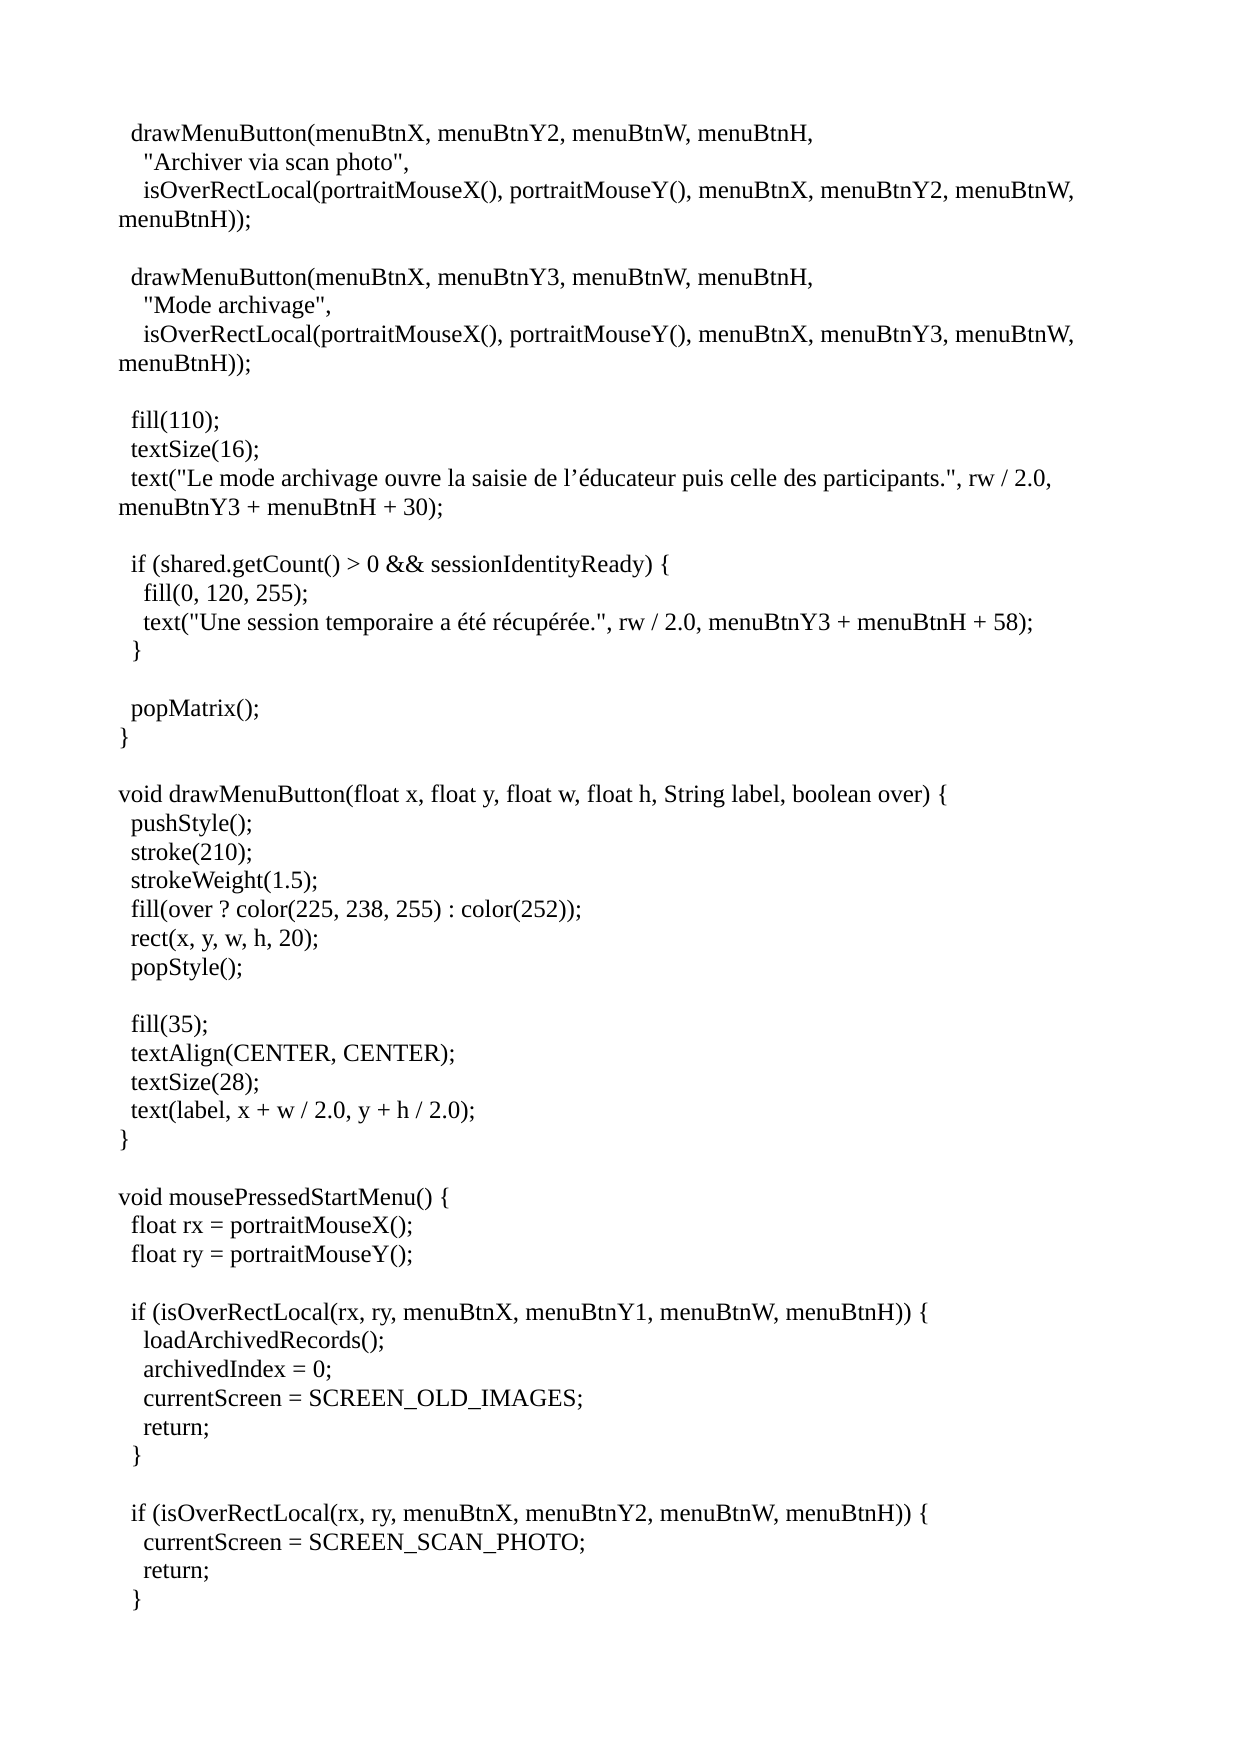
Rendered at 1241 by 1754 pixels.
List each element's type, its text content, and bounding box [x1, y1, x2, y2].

text textSize(28); [118, 1067, 1122, 1096]
text pushStyle(); [118, 808, 1122, 837]
text popMatrix(); [118, 693, 1122, 722]
text fill(0, 120, 255); [118, 578, 1122, 607]
text drawMenuButton(menuBtnX, menuBtnY2, menuBtnW, menuBtnH, [118, 118, 1122, 147]
text return; [118, 1412, 1122, 1441]
text return; [118, 1556, 1122, 1584]
text text("Le mode archivage ouvre la saisie de l’éducateur puis celle des participants.", rw / 2.0, menuBtnY3 + menuBtnH + 30); [118, 463, 1122, 521]
text rect(x, y, w, h, 20); [118, 923, 1122, 952]
text isOverRectLocal(portraitMouseX(), portraitMouseY(), menuBtnX, menuBtnY2, menuBtnW, menuBtnH)); [118, 176, 1122, 233]
text "Mode archivage", [118, 291, 1122, 319]
text } [118, 1584, 1122, 1613]
text currentScreen = SCREEN_OLD_IMAGES; [118, 1383, 1122, 1412]
text "Archiver via scan photo", [118, 147, 1122, 176]
text if (isOverRectLocal(rx, ry, menuBtnX, menuBtnY2, menuBtnW, menuBtnH)) { [118, 1498, 1122, 1527]
text loadArchivedRecords(); [118, 1326, 1122, 1354]
text text("Une session temporaire a été récupérée.", rw / 2.0, menuBtnY3 + menuBtnH + 58); [118, 607, 1122, 636]
text void drawMenuButton(float x, float y, float w, float h, String label, boolean over) { [118, 779, 1122, 808]
text fill(35); [118, 1009, 1122, 1038]
text if (shared.getCount() > 0 && sessionIdentityReady) { [118, 549, 1122, 578]
text float rx = portraitMouseX(); [118, 1211, 1122, 1239]
text float ry = portraitMouseY(); [118, 1239, 1122, 1268]
text void mousePressedStartMenu() { [118, 1182, 1122, 1211]
text } [118, 722, 1122, 751]
text archivedIndex = 0; [118, 1354, 1122, 1383]
text popStyle(); [118, 952, 1122, 981]
text drawMenuButton(menuBtnX, menuBtnY3, menuBtnW, menuBtnH, [118, 262, 1122, 291]
text textAlign(CENTER, CENTER); [118, 1038, 1122, 1067]
text isOverRectLocal(portraitMouseX(), portraitMouseY(), menuBtnX, menuBtnY3, menuBtnW, menuBtnH)); [118, 319, 1122, 377]
text currentScreen = SCREEN_SCAN_PHOTO; [118, 1527, 1122, 1556]
text } [118, 1441, 1122, 1469]
text } [118, 636, 1122, 664]
text fill(110); [118, 406, 1122, 434]
text if (isOverRectLocal(rx, ry, menuBtnX, menuBtnY1, menuBtnW, menuBtnH)) { [118, 1297, 1122, 1326]
text stroke(210); [118, 837, 1122, 866]
text textSize(16); [118, 434, 1122, 463]
text text(label, x + w / 2.0, y + h / 2.0); [118, 1096, 1122, 1124]
text } [118, 1124, 1122, 1153]
text fill(over ? color(225, 238, 255) : color(252)); [118, 894, 1122, 923]
text strokeWeight(1.5); [118, 866, 1122, 894]
